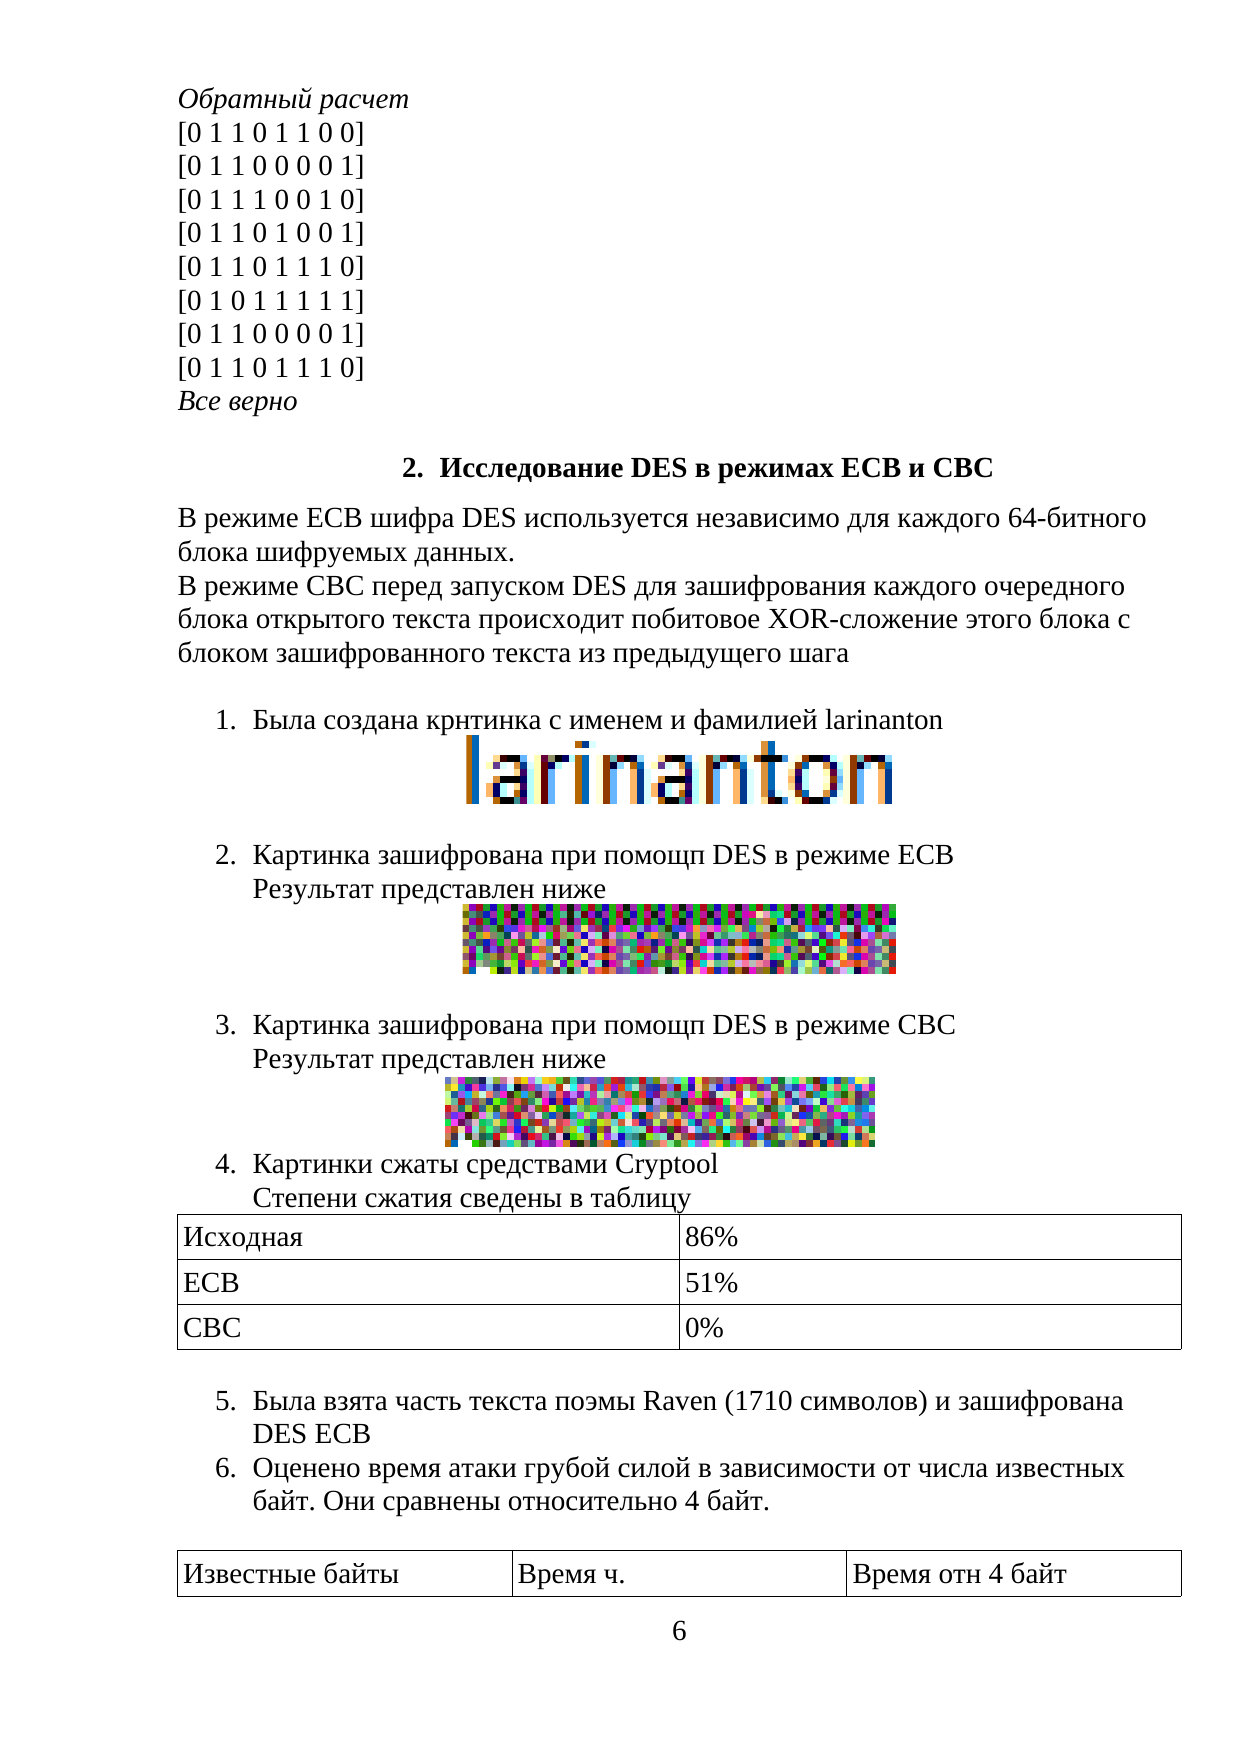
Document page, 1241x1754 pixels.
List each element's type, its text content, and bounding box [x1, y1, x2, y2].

list Была создана крнтинка с именем и фамилией larinanton [215, 702, 1181, 735]
picture [445, 1077, 875, 1147]
table_header Время ч. [513, 1551, 846, 1596]
table_header Время отн 4 байт [847, 1551, 1181, 1596]
list Результат представлен ниже [215, 1041, 1181, 1074]
text [0 1 1 0 1 0 0 1] [177, 216, 1181, 249]
text Все верно [177, 383, 1181, 417]
text [0 1 1 0 0 0 0 1] [177, 316, 1181, 350]
text [0 1 1 0 1 1 0 0] [177, 115, 1181, 148]
table_header Исходная [178, 1215, 679, 1259]
list Картинка зашифрована при помощп DES в режиме ECB [215, 837, 1181, 871]
text [0 1 0 1 1 1 1 1] [177, 283, 1181, 316]
table_header Известные байты [178, 1551, 512, 1596]
text [0 1 1 0 1 1 1 0] [177, 350, 1181, 383]
table_cell CBC [178, 1305, 679, 1349]
list Была взята часть текста поэмы Raven (1710 символов) и зашифрована DES ECB [215, 1383, 1181, 1450]
text В режиме ECB шифра DES используется независимо для каждого 64-битного блока шифруемых данных. [177, 501, 1181, 568]
table_header 86% [680, 1215, 1181, 1259]
text В режиме CBC перед запуском DES для зашифрования каждого очередного блока открытого текста происходит побитовое XOR-сложение этого блока с блоком зашифрованного текста из предыдущего шага [177, 568, 1181, 668]
text [0 1 1 0 0 0 0 1] [177, 148, 1181, 182]
list Степени сжатия сведены в таблицу [215, 1180, 1181, 1214]
picture [466, 735, 892, 804]
list Результат представлен ниже [215, 871, 1181, 904]
table_cell 51% [680, 1260, 1181, 1304]
list Картинки сжаты средствами Cryptool [215, 1074, 1181, 1180]
text Обратный расчет [177, 81, 1181, 115]
list Картинка зашифрована при помощп DES в режиме CBC [215, 1007, 1181, 1041]
subtitle Исследование DES в режимах ECB и CBC [215, 450, 1181, 484]
picture [462, 904, 896, 974]
table_cell ECB [178, 1260, 679, 1304]
table_cell 0% [680, 1305, 1181, 1349]
list Оценено время атаки грубой силой в зависимости от числа известных байт. Они сравнены относительно 4 байт. [215, 1450, 1181, 1517]
text [0 1 1 1 0 0 1 0] [177, 182, 1181, 216]
text [0 1 1 0 1 1 1 0] [177, 249, 1181, 283]
